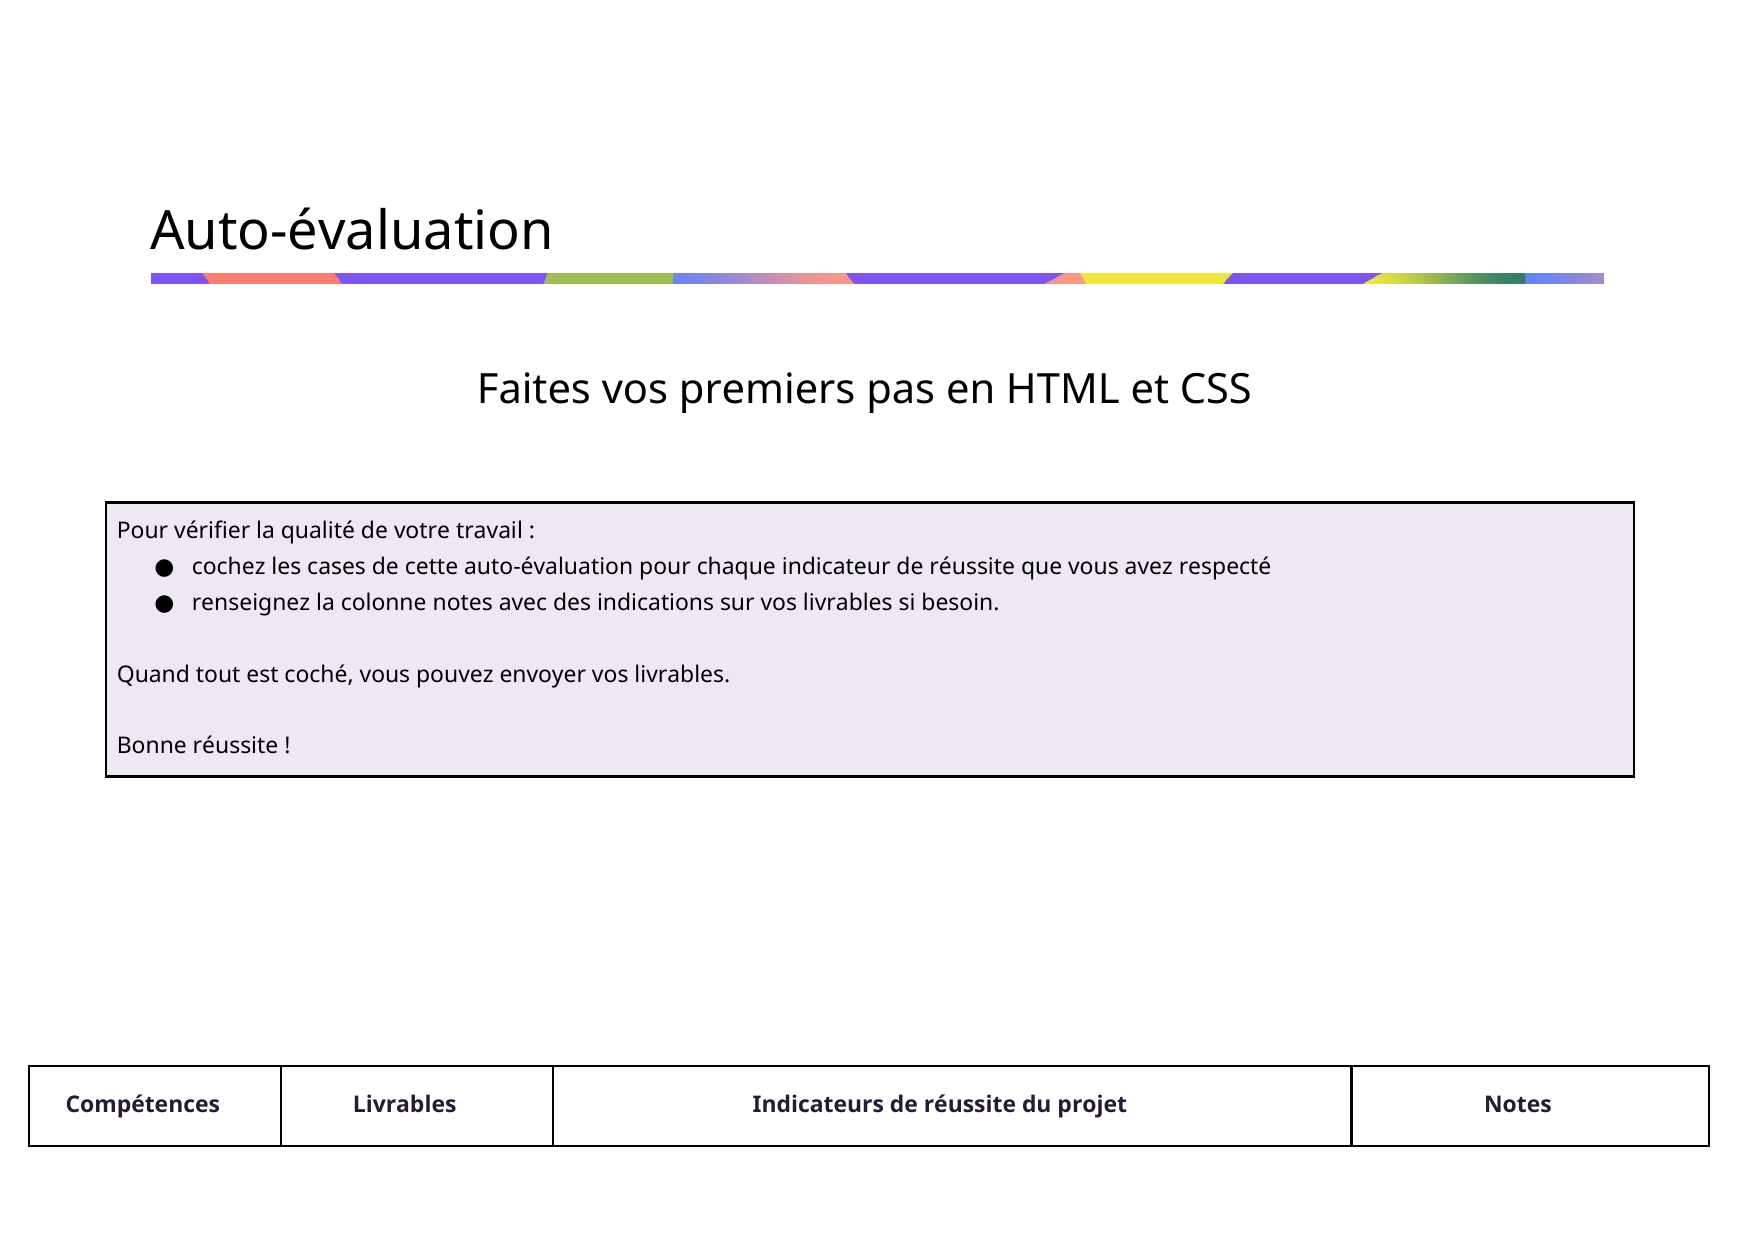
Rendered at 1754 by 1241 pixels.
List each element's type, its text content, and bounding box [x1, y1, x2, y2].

table_header Notes [1353, 1067, 1708, 1145]
subtitle Faites vos premiers pas en HTML et CSS [150, 359, 1579, 416]
table_header Compétences [30, 1067, 280, 1145]
subtitle Auto-évaluation [150, 192, 1604, 265]
table_header Livrables [282, 1067, 552, 1145]
table_header Pour vérifier la qualité de votre travail : cochez les cases de cette auto-évaluation pour chaque indicateur de réussite que vous avez respecté renseignez la colonne notes avec des indications sur vos livrables si besoin. Quand tout est coché, vous pouvez envoyer vos livrables. Bonne réussite ! [107, 504, 1633, 775]
table_header Indicateurs de réussite du projet [554, 1067, 1350, 1145]
